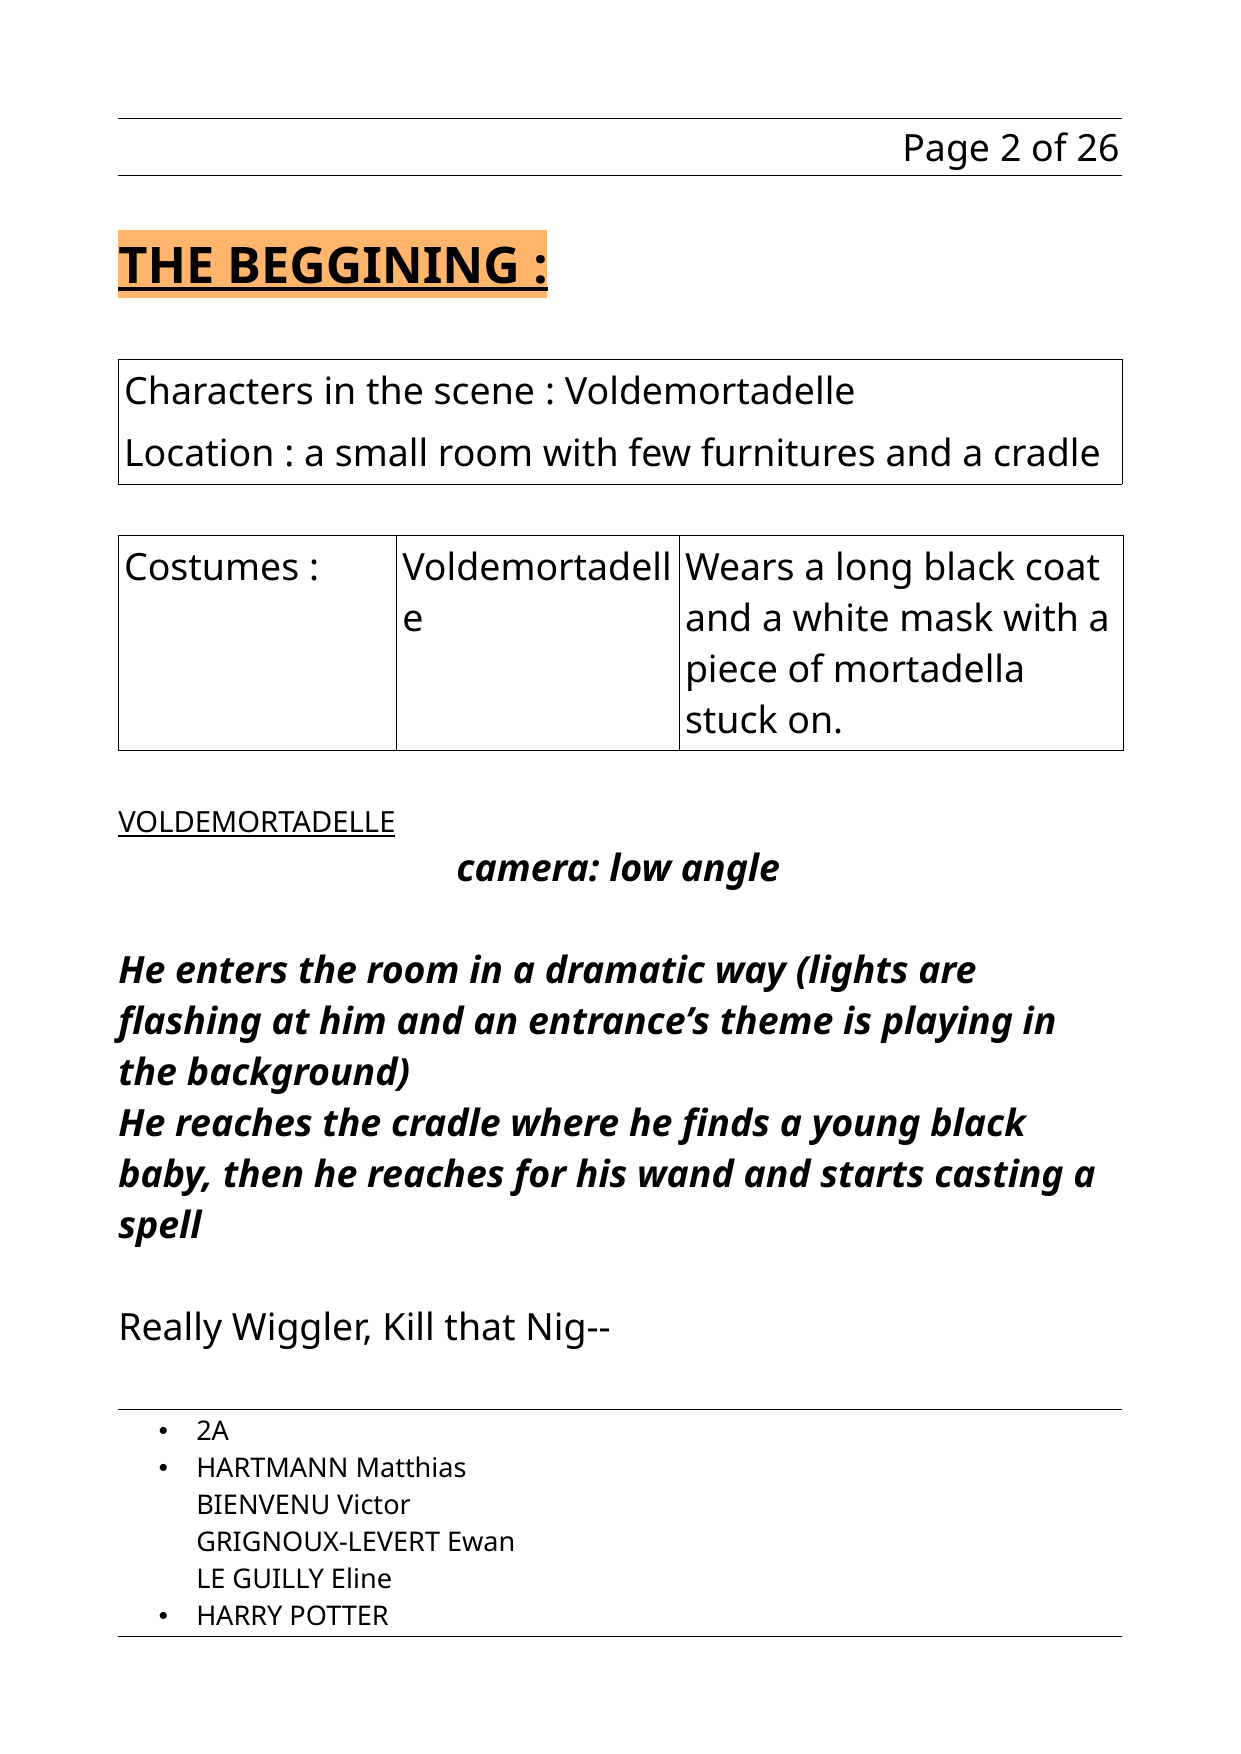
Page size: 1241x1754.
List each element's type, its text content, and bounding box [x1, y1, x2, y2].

table_header Voldemortadelle [397, 536, 679, 750]
text He reaches the cradle where he finds a young black baby, then he reaches for his wand and starts casting a spell [118, 1096, 1122, 1249]
text Really Wiggler, Kill that Nig-- [118, 1301, 1122, 1352]
subtitle THE BEGGINING : [118, 230, 1122, 298]
table_header Wears a long black coat and a white mask with a piece of mortadella stuck on. [680, 536, 1123, 750]
table_cell Location : a small room with few furnitures and a cradle [119, 421, 1122, 483]
text camera: low angle [118, 841, 1122, 892]
text He enters the room in a dramatic way (lights are flashing at him and an entrance’s theme is playing in the background) [118, 943, 1122, 1096]
table_header Costumes : [119, 536, 396, 750]
text voldemortadelle [118, 802, 1122, 841]
table_header Characters in the scene : Voldemortadelle [119, 360, 1122, 421]
